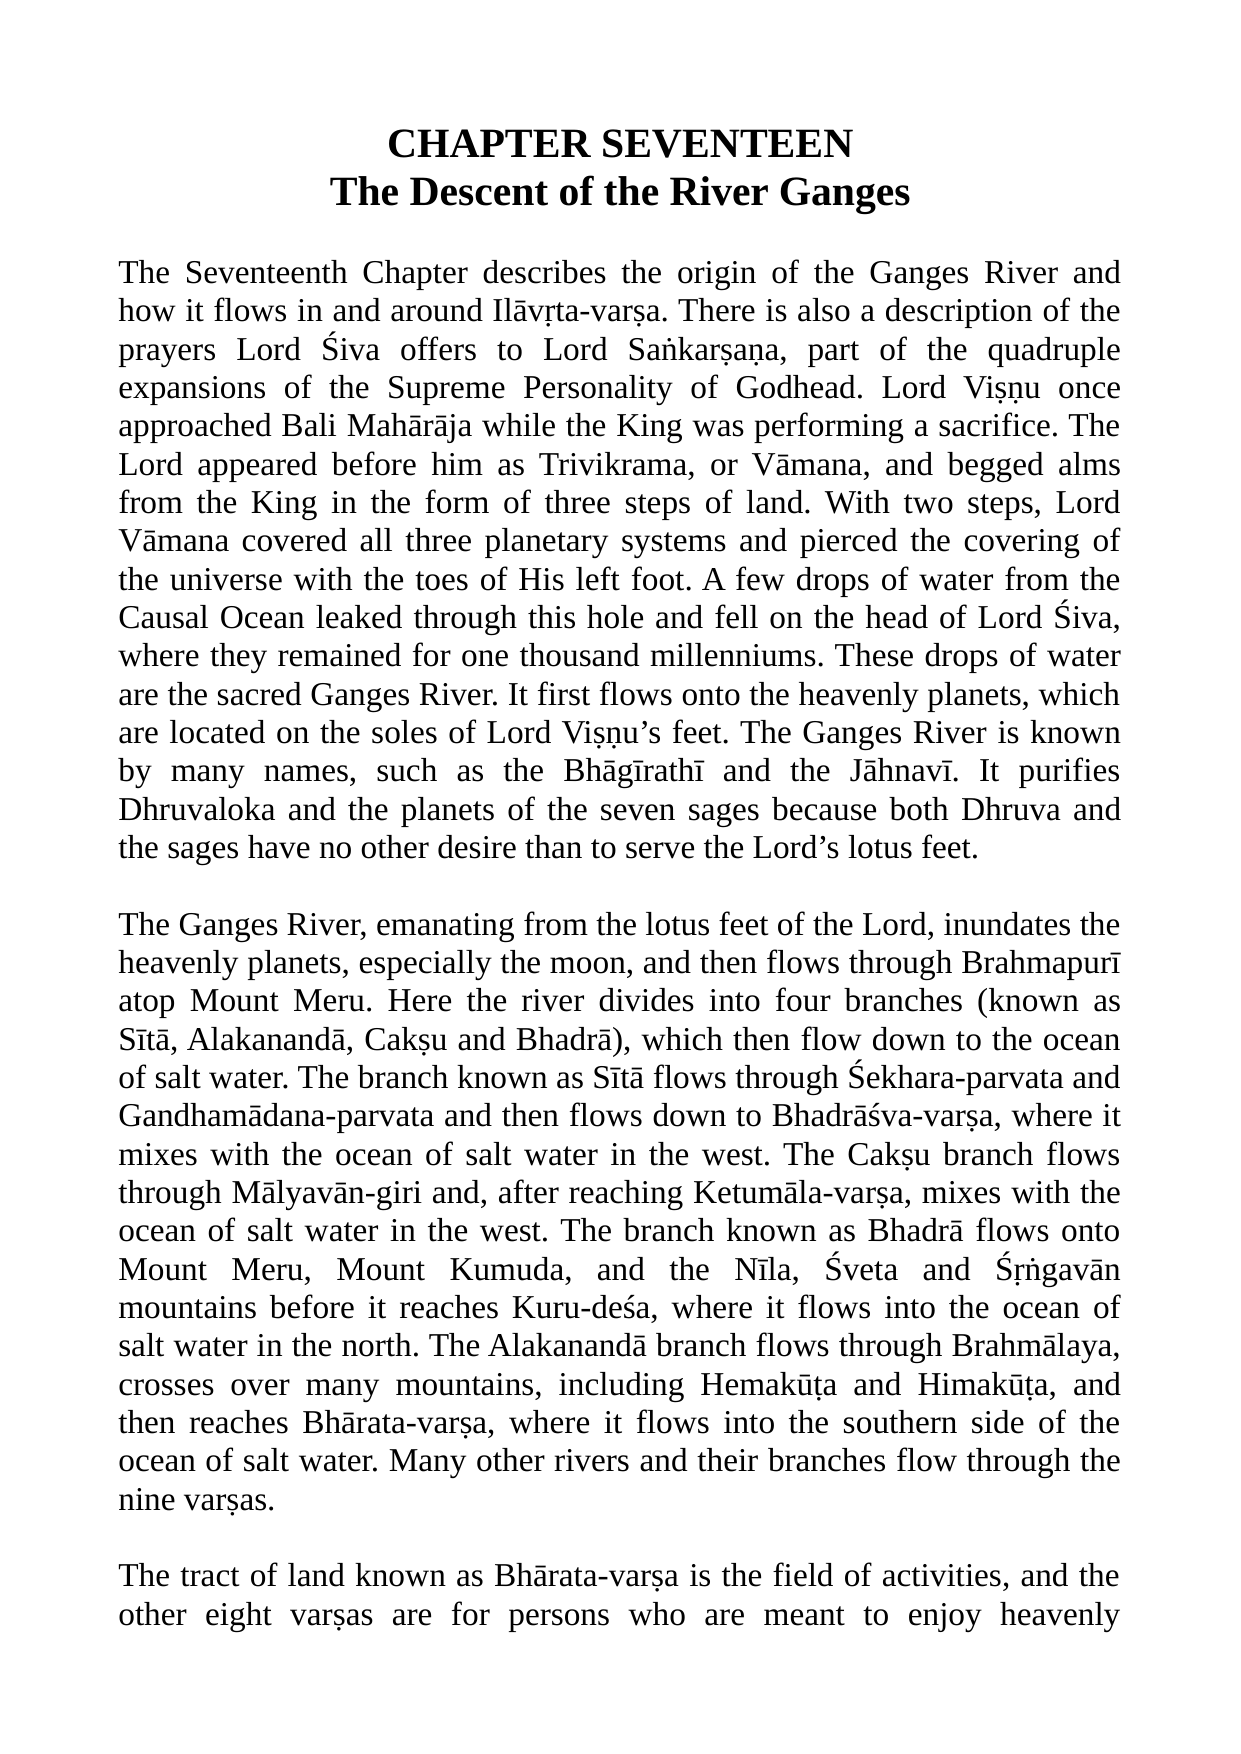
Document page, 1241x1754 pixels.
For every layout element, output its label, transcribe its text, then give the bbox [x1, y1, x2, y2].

text The tract of land known as Bhārata-varṣa is the field of activities, and the other eight varṣas are for persons who are meant to enjoy heavenly [118, 1556, 1122, 1632]
text CHAPTER SEVENTEEN [118, 118, 1122, 166]
text The Seventeenth Chapter describes the origin of the Ganges River and how it flows in and around Ilāvṛta-varṣa. There is also a description of the prayers Lord Śiva offers to Lord Saṅkarṣaṇa, part of the quadruple expansions of the Supreme Personality of Godhead. Lord Viṣṇu once approached Bali Mahārāja while the King was performing a sacrifice. The Lord appeared before him as Trivikrama, or Vāmana, and begged alms from the King in the form of three steps of land. With two steps, Lord Vāmana covered all three planetary systems and pierced the covering of the universe with the toes of His left foot. A few drops of water from the Causal Ocean leaked through this hole and fell on the head of Lord Śiva, where they remained for one thousand millenniums. These drops of water are the sacred Ganges River. It first flows onto the heavenly planets, which are located on the soles of Lord Viṣṇu’s feet. The Ganges River is known by many names, such as the Bhāgīrathī and the Jāhnavī. It purifies Dhruvaloka and the planets of the seven sages because both Dhruva and the sages have no other desire than to serve the Lord’s lotus feet. [118, 252, 1122, 866]
text The Ganges River, emanating from the lotus feet of the Lord, inundates the heavenly planets, especially the moon, and then flows through Brahmapurī atop Mount Meru. Here the river divides into four branches (known as Sītā, Alakanandā, Cakṣu and Bhadrā), which then flow down to the ocean of salt water. The branch known as Sītā flows through Śekhara-parvata and Gandhamādana-parvata and then flows down to Bhadrāśva-varṣa, where it mixes with the ocean of salt water in the west. The Cakṣu branch flows through Mālyavān-giri and, after reaching Ketumāla-varṣa, mixes with the ocean of salt water in the west. The branch known as Bhadrā flows onto Mount Meru, Mount Kumuda, and the Nīla, Śveta and Śṛṅgavān mountains before it reaches Kuru-deśa, where it flows into the ocean of salt water in the north. The Alakanandā branch flows through Brahmālaya, crosses over many mountains, including Hemakūṭa and Himakūṭa, and then reaches Bhārata-varṣa, where it flows into the southern side of the ocean of salt water. Many other rivers and their branches flow through the nine varṣas. [118, 904, 1122, 1517]
text The Descent of the River Ganges [118, 166, 1122, 214]
